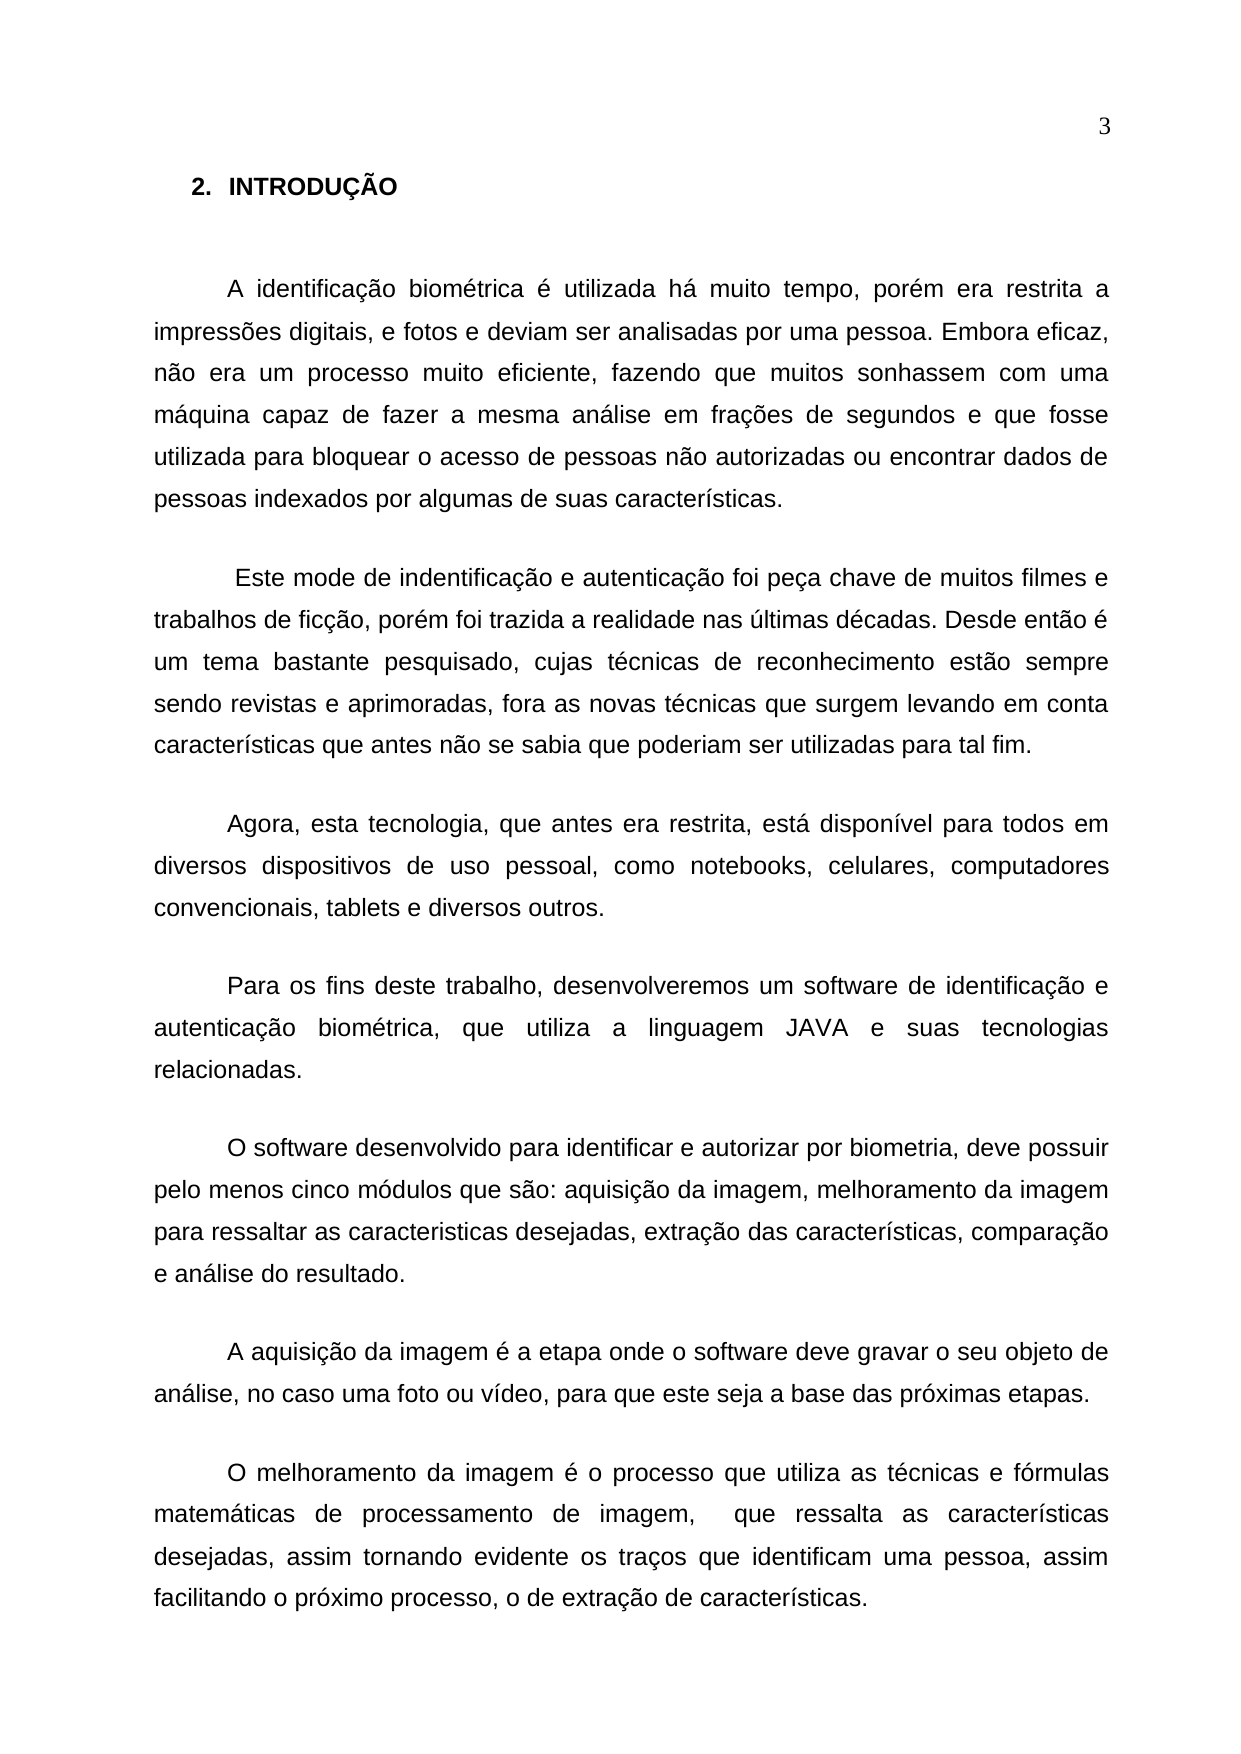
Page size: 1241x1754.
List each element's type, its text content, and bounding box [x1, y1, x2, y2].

text O melhoramento da imagem é o processo que utiliza as técnicas e fórmulas matemáticas de processamento de imagem, que ressalta as características desejadas, assim tornando evidente os traços que identificam uma pessoa, assim facilitando o próximo processo, o de extração de características. [153, 1458, 1111, 1612]
text O software desenvolvido para identificar e autorizar por biometria, deve possuir pelo menos cinco módulos que são: aquisição da imagem, melhoramento da imagem para ressaltar as caracteristicas desejadas, extração das características, comparação e análise do resultado. [153, 1134, 1111, 1288]
text Este mode de indentificação e autenticação foi peça chave de muitos filmes e trabalhos de ficção, porém foi trazida a realidade nas últimas décadas. Desde então é um tema bastante pesquisado, cujas técnicas de reconhecimento estão sempre sendo revistas e aprimoradas, fora as novas técnicas que surgem levando em conta características que antes não se sabia que poderiam ser utilizadas para tal fim. [153, 563, 1111, 759]
text Agora, esta tecnologia, que antes era restrita, está disponível para todos em diversos dispositivos de uso pessoal, como notebooks, celulares, computadores convencionais, tablets e diversos outros. [153, 809, 1111, 921]
list Introdução [191, 172, 1111, 200]
text Para os fins deste trabalho, desenvolveremos um software de identificação e autenticação biométrica, que utiliza a linguagem JAVA e suas tecnologias relacionadas. [153, 972, 1111, 1084]
text A aquisição da imagem é a etapa onde o software deve gravar o seu objeto de análise, no caso uma foto ou vídeo, para que este seja a base das próximas etapas. [153, 1338, 1111, 1408]
text A identificação biométrica é utilizada há muito tempo, porém era restrita a impressões digitais, e fotos e deviam ser analisadas por uma pessoa. Embora eficaz, não era um processo muito eficiente, fazendo que muitos sonhassem com uma máquina capaz de fazer a mesma análise em frações de segundos e que fosse utilizada para bloquear o acesso de pessoas não autorizadas ou encontrar dados de pessoas indexados por algumas de suas características. [153, 275, 1111, 513]
